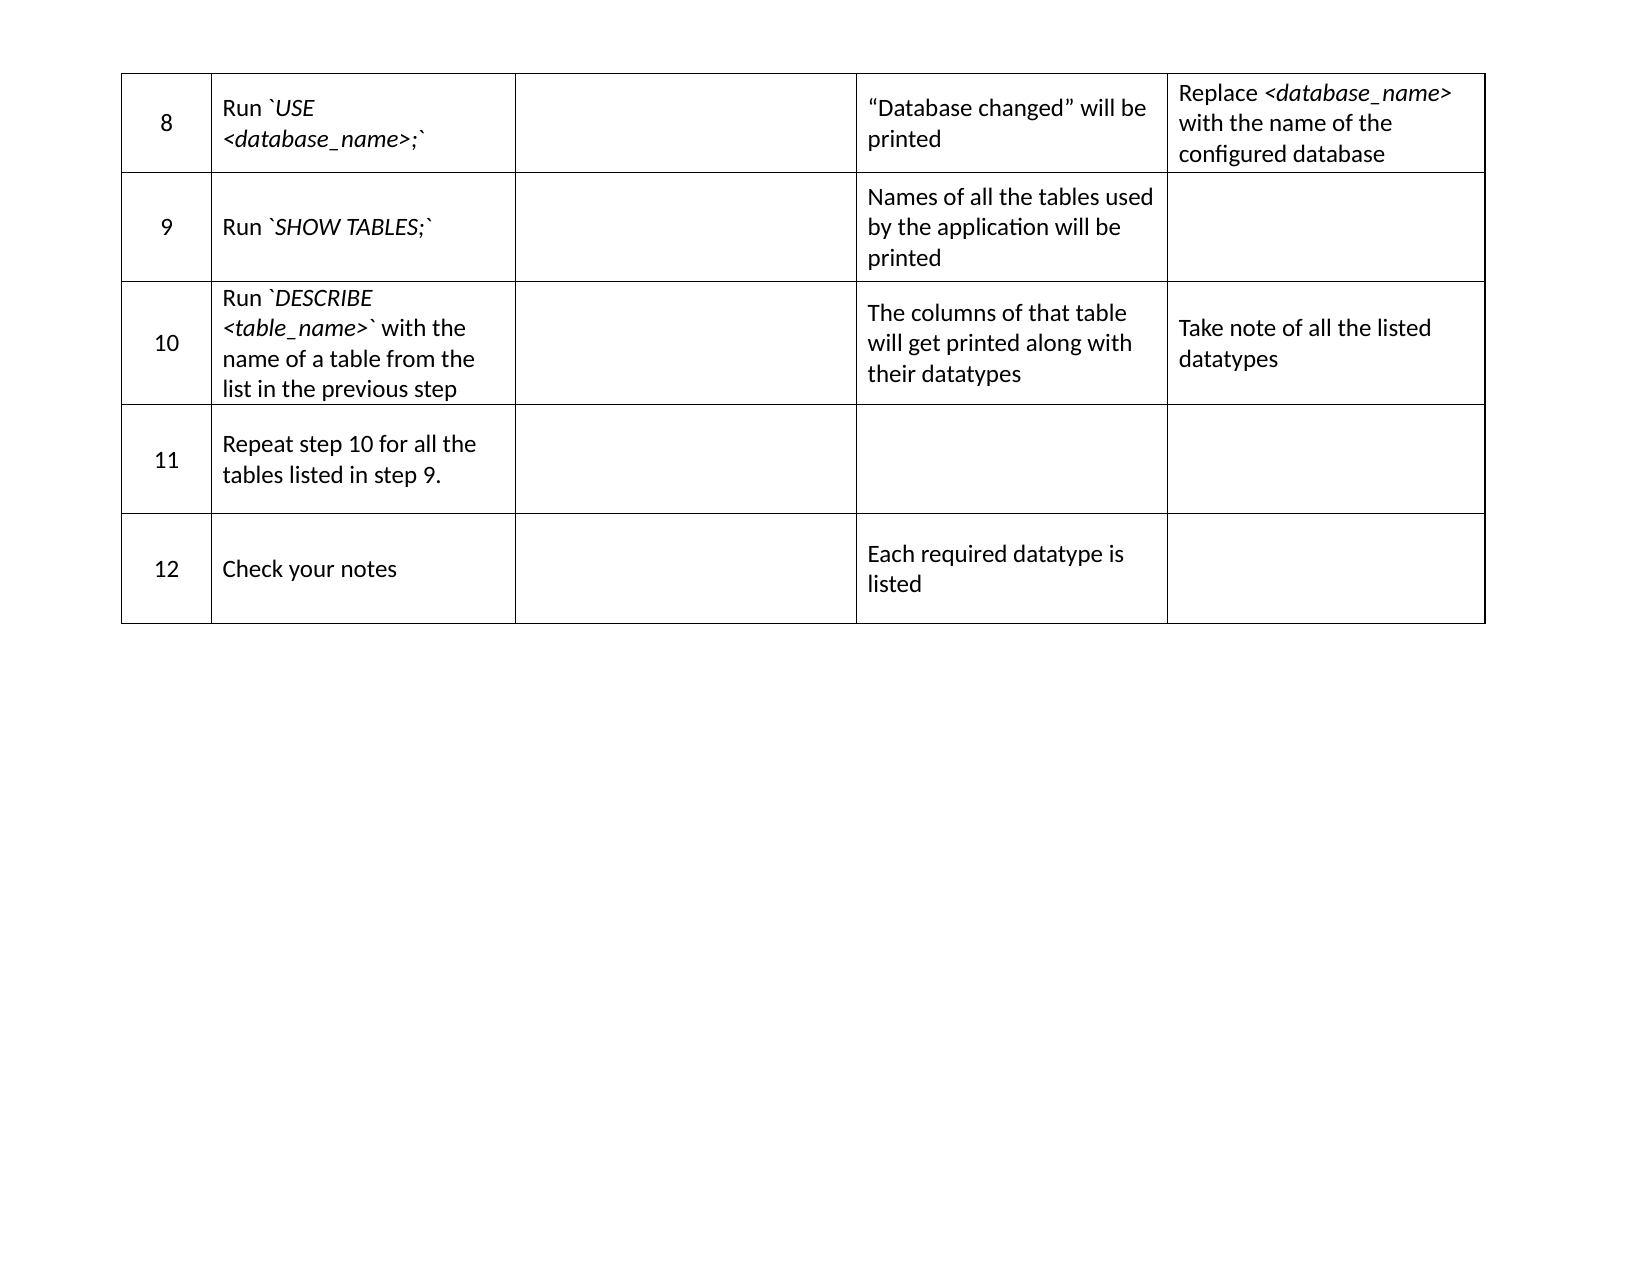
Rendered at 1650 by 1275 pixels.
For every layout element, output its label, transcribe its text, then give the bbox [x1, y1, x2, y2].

table_cell [516, 405, 856, 513]
table_cell “Database changed” will be printed [857, 74, 1167, 172]
table_cell Replace <database_name> with the name of the configured database [1168, 74, 1484, 172]
table_cell 11 [122, 405, 211, 513]
table_cell Run `DESCRIBE <table_name>` with the name of a table from the list in the previous step [212, 282, 515, 404]
table_cell Run `USE <database_name>;` [212, 74, 515, 172]
table_cell [516, 514, 856, 622]
table_cell [1168, 405, 1484, 513]
table_cell [857, 405, 1167, 513]
table_cell Take note of all the listed datatypes [1168, 282, 1484, 404]
table_cell Repeat step 10 for all the tables listed in step 9. [212, 405, 515, 513]
table_cell 9 [122, 173, 211, 281]
table_cell Each required datatype is listed [857, 514, 1167, 622]
table_cell [1168, 514, 1484, 622]
table_cell [1168, 173, 1484, 281]
table_cell Run `SHOW TABLES;` [212, 173, 515, 281]
table_cell 12 [122, 514, 211, 622]
table_cell [516, 173, 856, 281]
table_cell The columns of that table will get printed along with their datatypes [857, 282, 1167, 404]
table_cell Names of all the tables used by the application will be printed [857, 173, 1167, 281]
table_cell [516, 74, 856, 172]
table_cell Check your notes [212, 514, 515, 622]
table_cell [516, 282, 856, 404]
table_cell 10 [122, 282, 211, 404]
table_cell 8 [122, 74, 211, 172]
